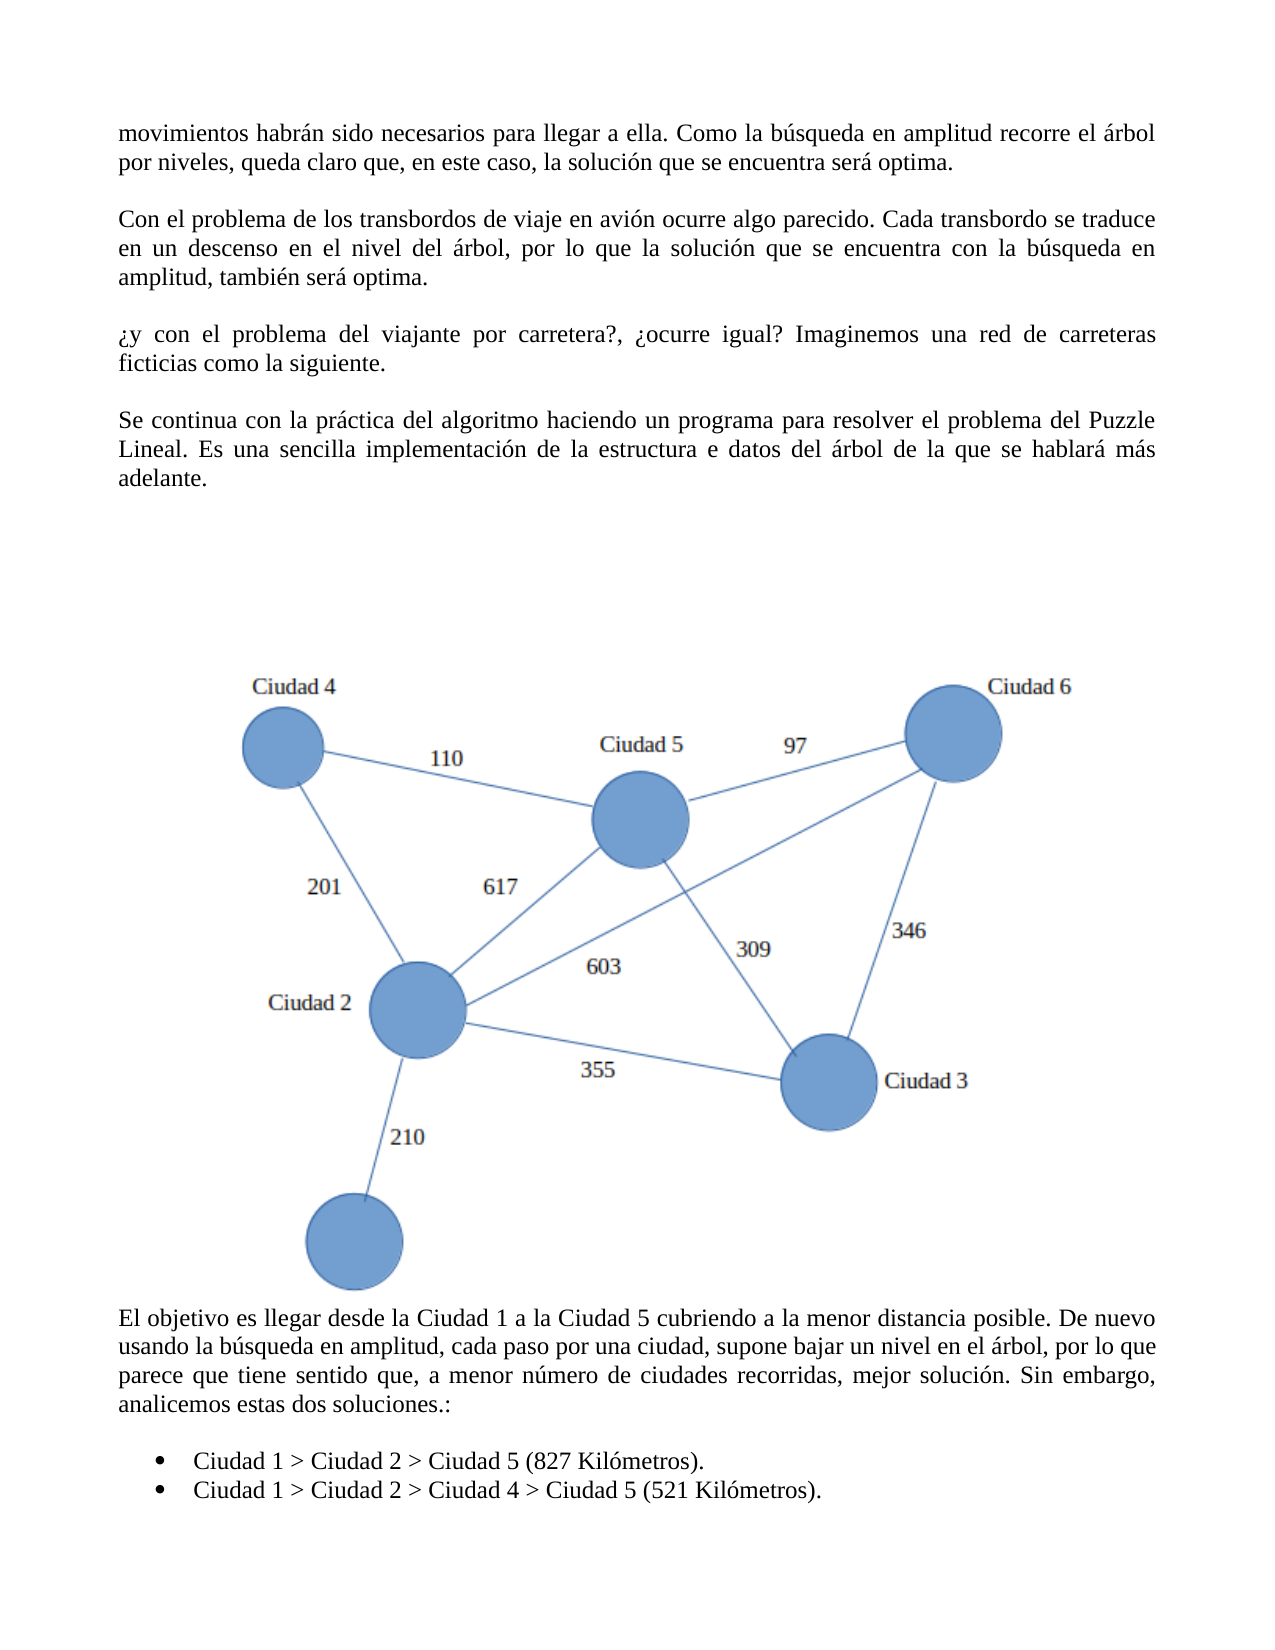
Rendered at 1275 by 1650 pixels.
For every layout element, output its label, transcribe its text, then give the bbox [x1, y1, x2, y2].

text movimientos habrán sido necesarios para llegar a ella. Como la búsqueda en amplitud recorre el árbol por niveles, queda claro que, en este caso, la solución que se encuentra será optima. [118, 118, 1157, 176]
picture [155, 663, 1120, 1303]
text ¿y con el problema del viajante por carretera?, ¿ocurre igual? Imaginemos una red de carreteras ficticias como la siguiente. [118, 319, 1157, 377]
list Ciudad 1 > Ciudad 2 > Ciudad 4 > Ciudad 5 (521 Kilómetros). [156, 1475, 1157, 1504]
text El objetivo es llegar desde la Ciudad 1 a la Ciudad 5 cubriendo a la menor distancia posible. De nuevo usando la búsqueda en amplitud, cada paso por una ciudad, supone bajar un nivel en el árbol, por lo que parece que tiene sentido que, a menor número de ciudades recorridas, mejor solución. Sin embargo, analicemos estas dos soluciones.: [118, 636, 1157, 1418]
text Se continua con la práctica del algoritmo haciendo un programa para resolver el problema del Puzzle Lineal. Es una sencilla implementación de la estructura e datos del árbol de la que se hablará más adelante. [118, 406, 1157, 492]
list Ciudad 1 > Ciudad 2 > Ciudad 5 (827 Kilómetros). [156, 1446, 1157, 1475]
text Con el problema de los transbordos de viaje en avión ocurre algo parecido. Cada transbordo se traduce en un descenso en el nivel del árbol, por lo que la solución que se encuentra con la búsqueda en amplitud, también será optima. [118, 204, 1157, 291]
